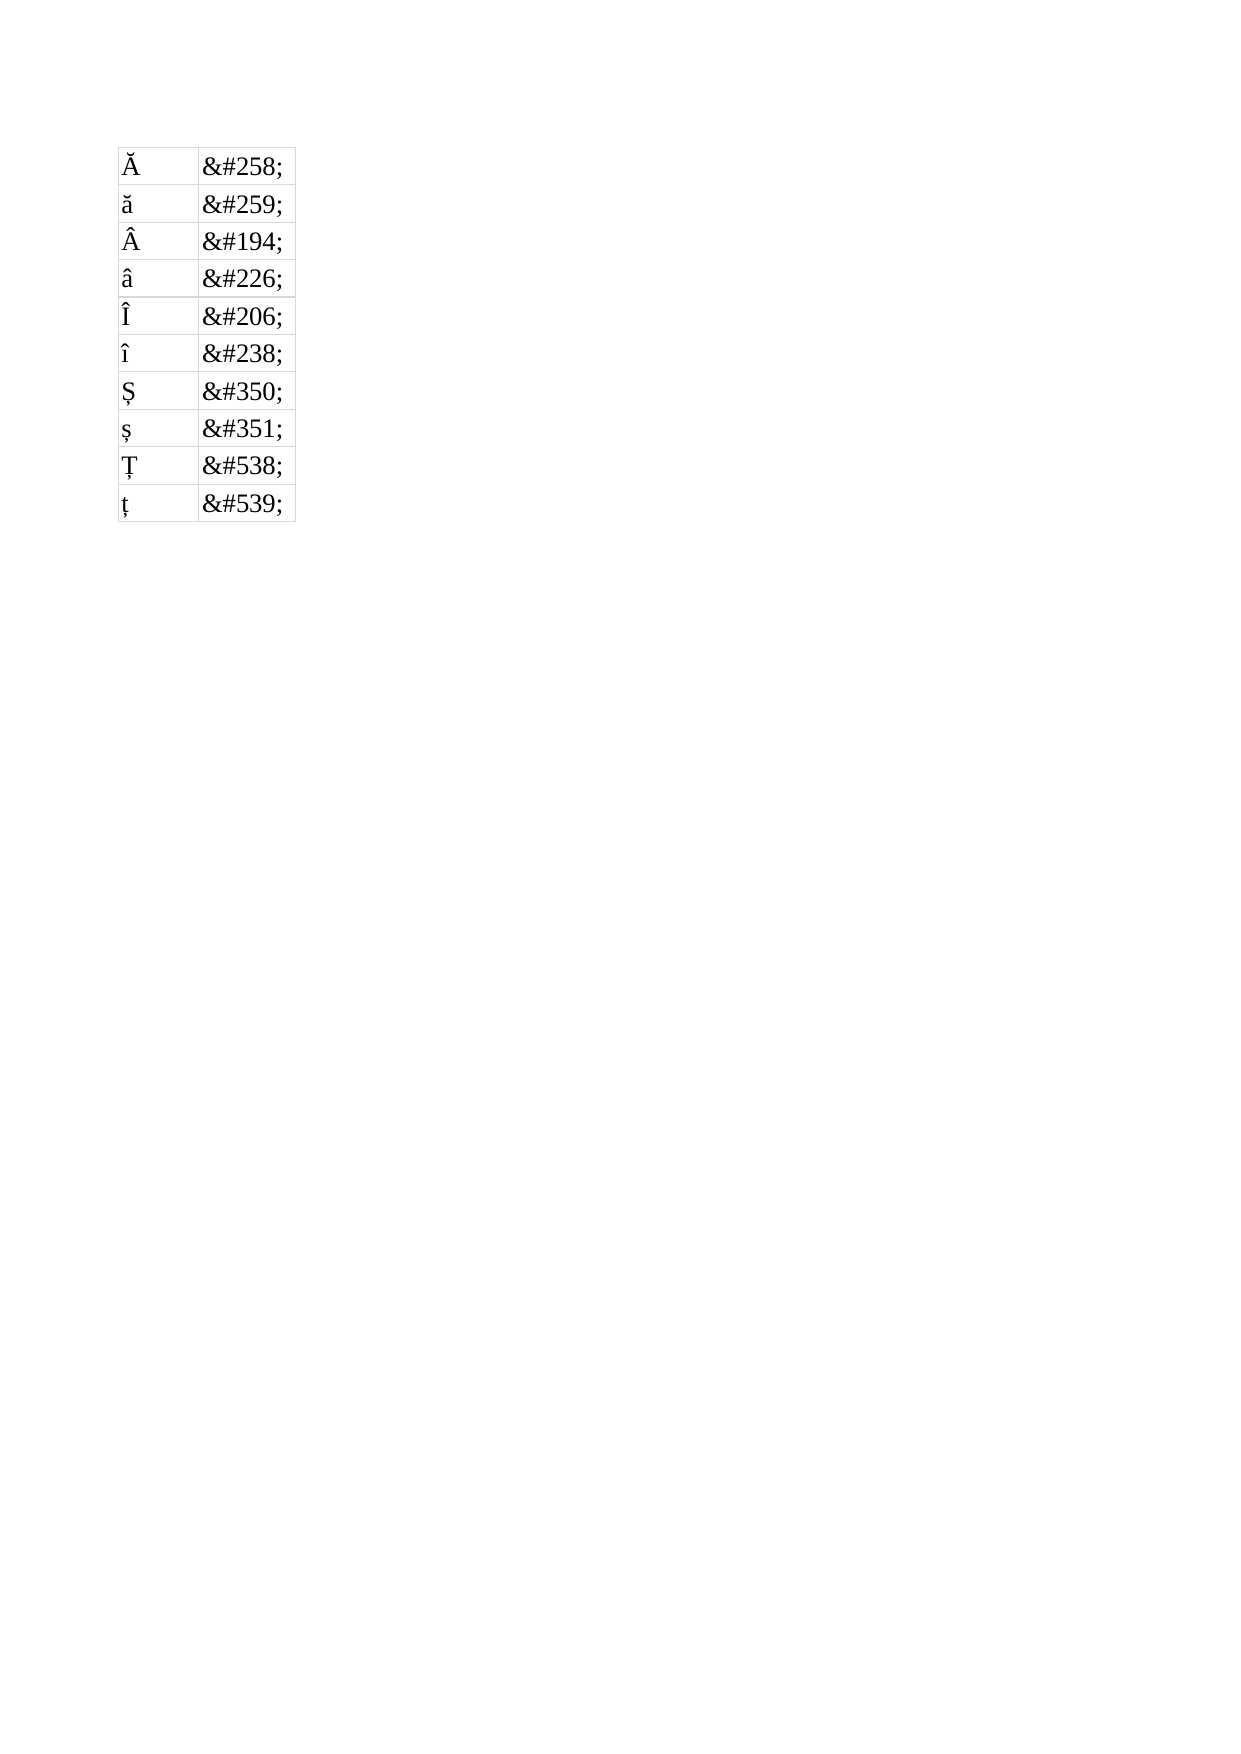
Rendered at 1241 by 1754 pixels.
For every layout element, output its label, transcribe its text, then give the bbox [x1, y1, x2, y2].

table_cell Ș [119, 372, 198, 409]
table_cell Î [119, 298, 198, 334]
table_cell &#238; [199, 335, 295, 371]
table_header Ă [119, 148, 198, 184]
table_cell î [119, 335, 198, 371]
table_cell ț [119, 485, 198, 521]
table_cell Â [119, 223, 198, 259]
table_cell &#539; [199, 485, 295, 521]
table_cell &#194; [199, 223, 295, 259]
table_cell ș [119, 410, 198, 446]
table_cell â [119, 260, 198, 296]
table_cell &#206; [199, 298, 295, 334]
table_cell ă [119, 185, 198, 222]
table_cell &#538; [199, 447, 295, 483]
table_cell Ț [119, 447, 198, 483]
table_header &#258; [199, 148, 295, 184]
table_cell &#259; [199, 185, 295, 222]
table_cell &#350; [199, 372, 295, 409]
table_cell &#226; [199, 260, 295, 296]
table_cell &#351; [199, 410, 295, 446]
